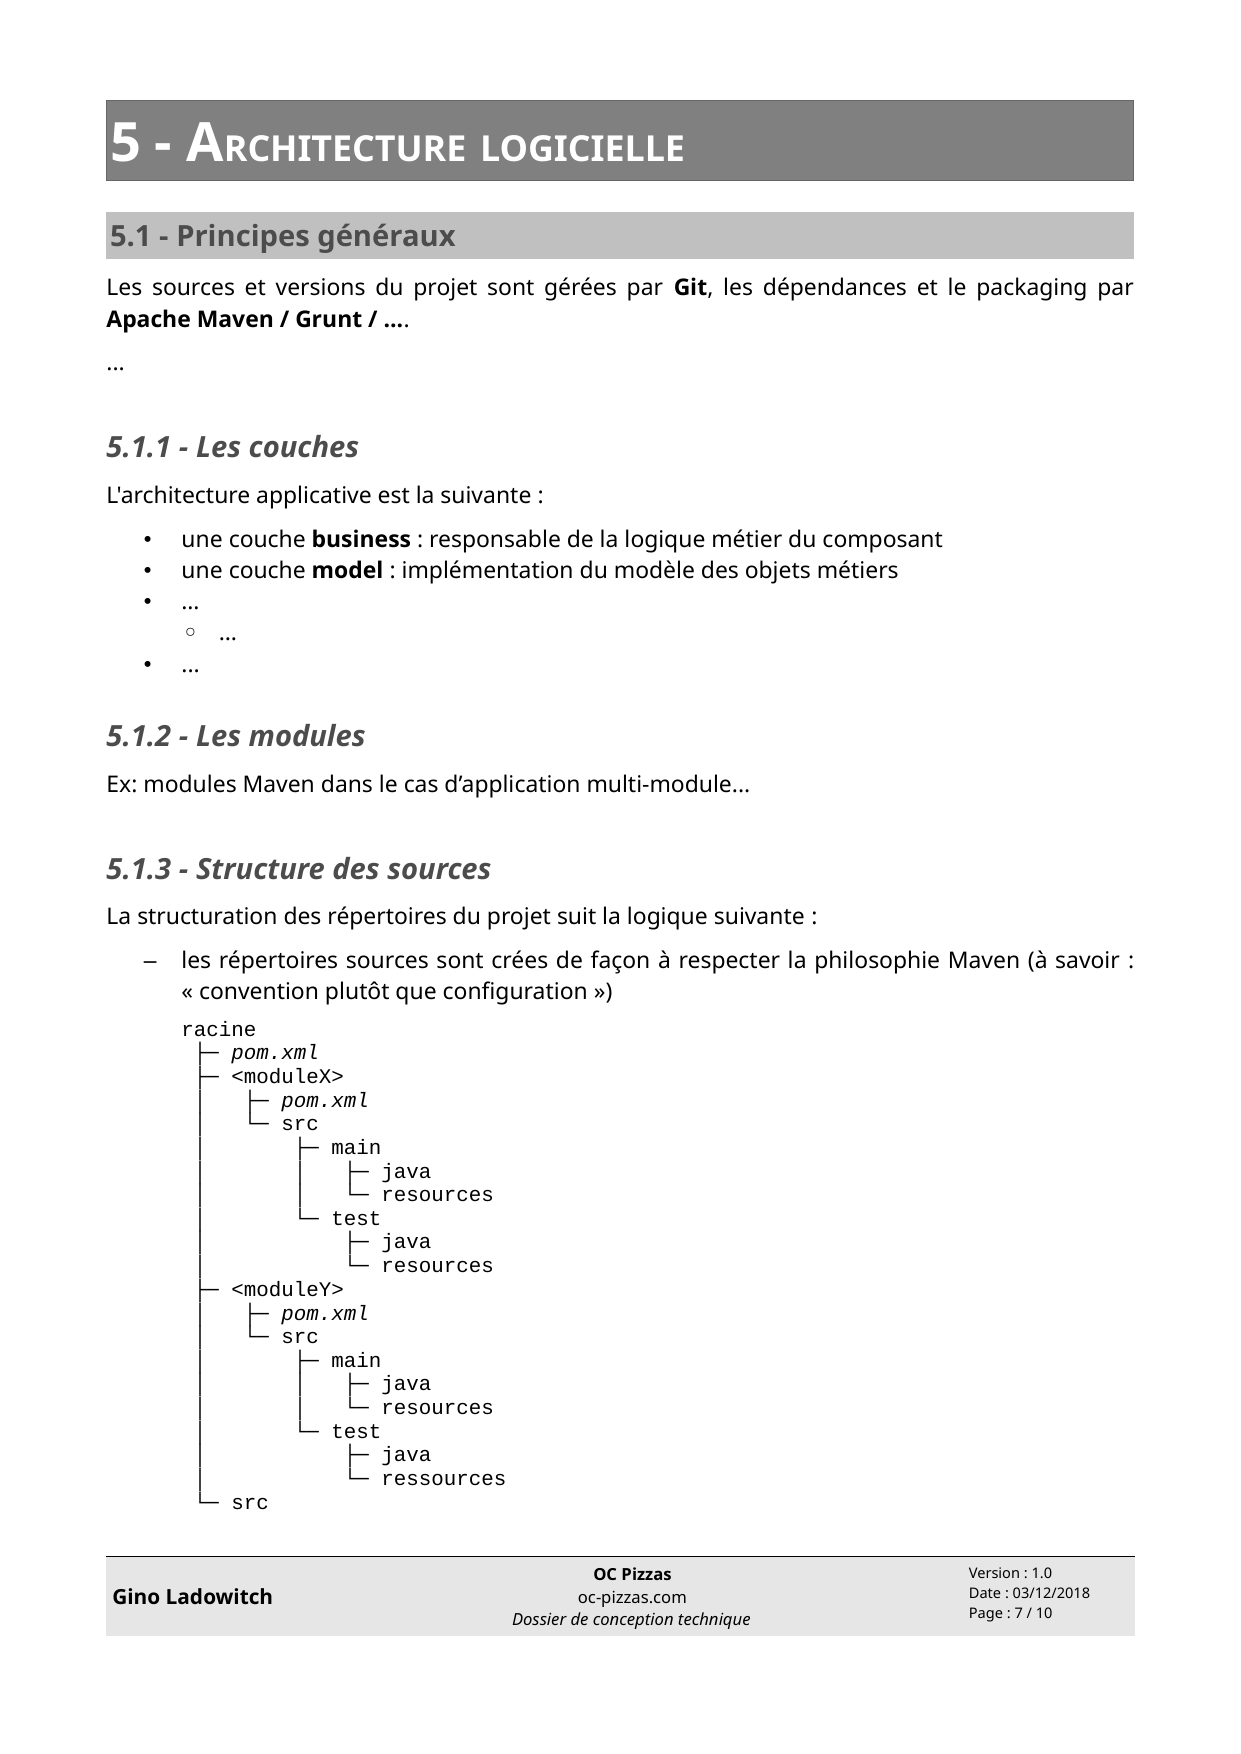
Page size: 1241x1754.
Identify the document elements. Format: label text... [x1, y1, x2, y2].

subtitle Les couches [106, 427, 1134, 466]
list … [181, 616, 1134, 647]
subtitle Les modules [106, 715, 1134, 755]
text Ex: modules Maven dans le cas d’application multi-module... [106, 767, 1134, 799]
subtitle Principes généraux [107, 213, 1133, 258]
list les répertoires sources sont crées de façon à respecter la philosophie Maven (à savoir : « convention plutôt que configuration ») [144, 944, 1134, 1006]
text ... [106, 346, 1134, 377]
text L'architecture applicative est la suivante : [106, 479, 1134, 510]
subtitle Architecture logicielle [107, 101, 1133, 180]
text La structuration des répertoires du projet suit la logique suivante : [106, 900, 1134, 931]
subtitle Structure des sources [106, 848, 1134, 888]
list une couche business : responsable de la logique métier du composant [144, 522, 1134, 554]
list une couche model : implémentation du modèle des objets métiers [144, 554, 1134, 585]
text Les sources et versions du projet sont gérées par Git, les dépendances et le packaging par Apache Maven / Grunt / .... [106, 271, 1134, 334]
list … [144, 585, 1134, 616]
list ... [144, 647, 1134, 679]
list racine ├─ pom.xml ├─ <moduleX> │ ├─ pom.xml │ └─ src │ ├─ main │ │ ├─ java │ │ └─ resources │ └─ test │ ├─ java │ └─ resources ├─ <moduleY> │ ├─ pom.xml │ └─ src │ ├─ main │ │ ├─ java │ │ └─ resources │ └─ test │ ├─ java │ └─ ressources └─ src [144, 1019, 1134, 1515]
